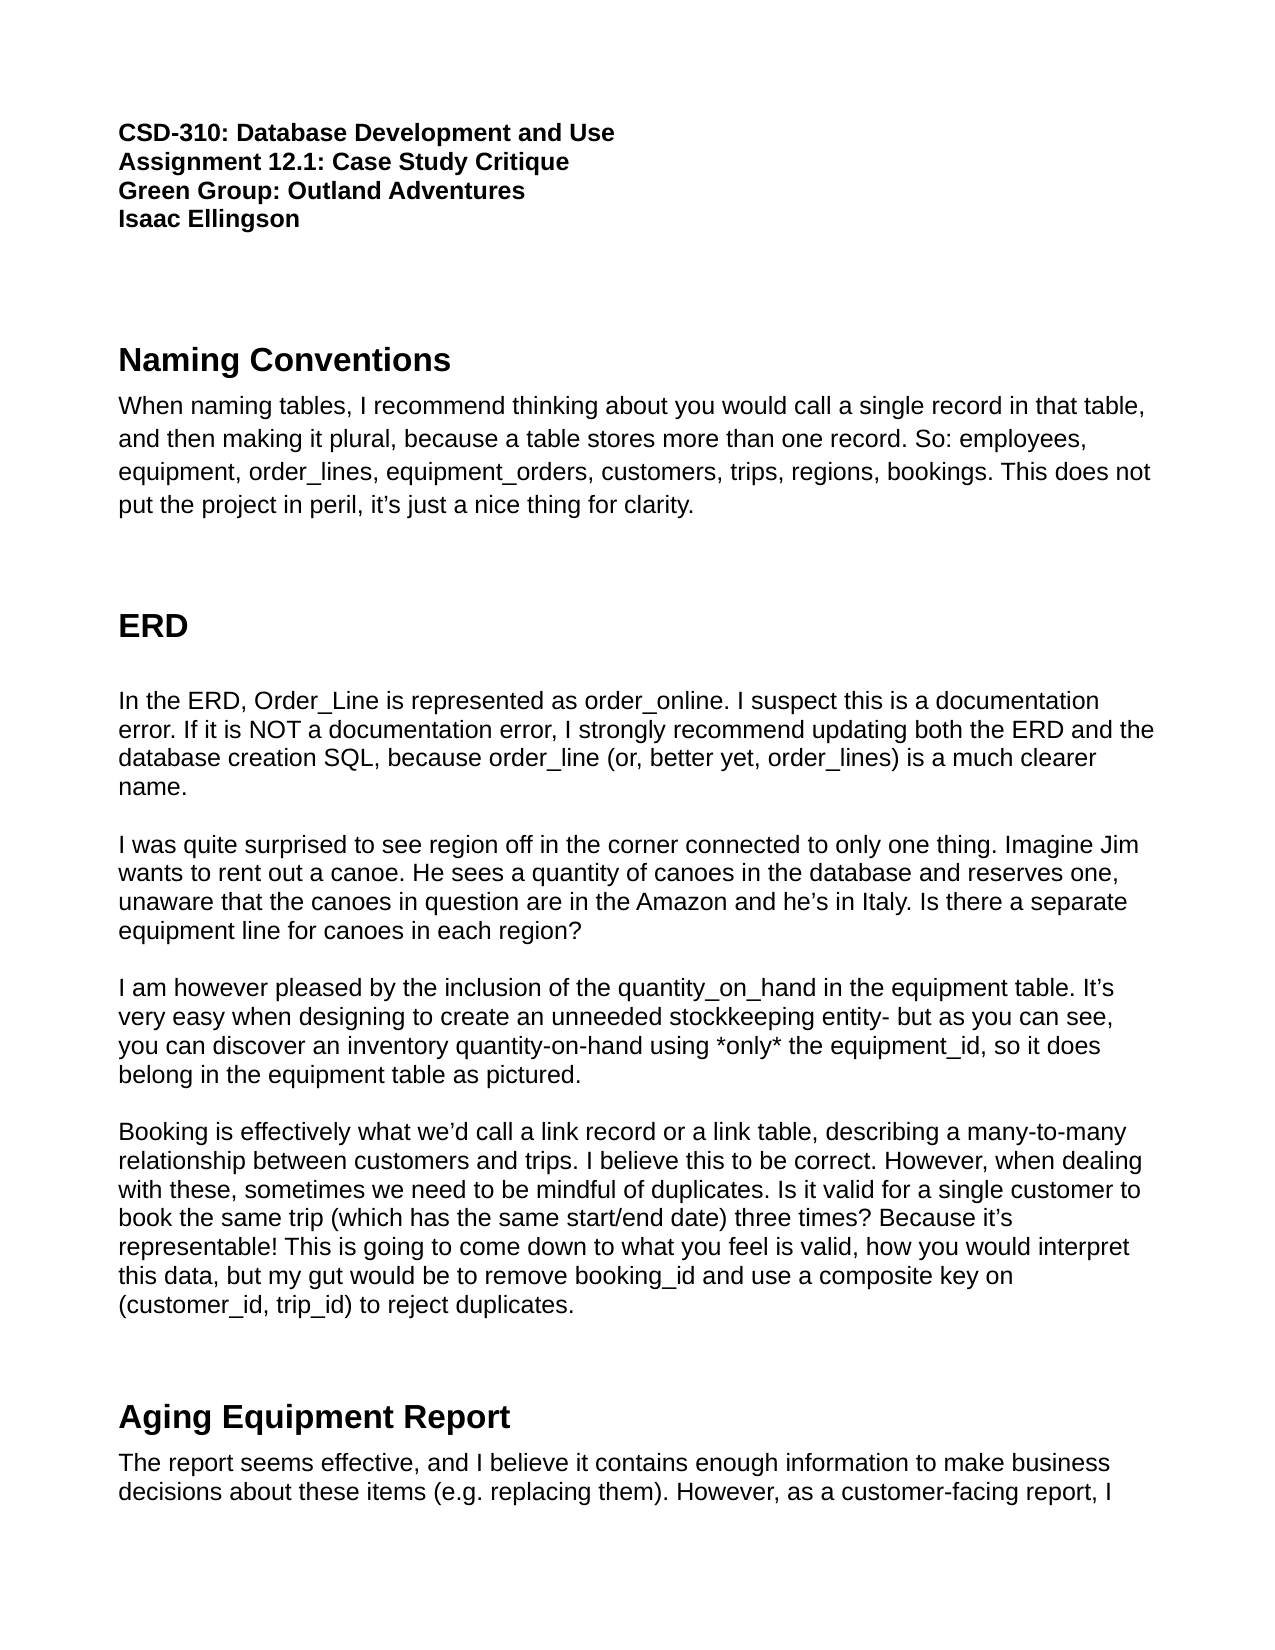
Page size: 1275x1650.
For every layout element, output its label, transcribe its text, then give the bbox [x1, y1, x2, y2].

subtitle Aging Equipment Report [118, 1397, 1157, 1435]
text I am however pleased by the inclusion of the quantity_on_hand in the equipment table. It’s very easy when designing to create an unneeded stockkeeping entity- but as you can see, you can discover an inventory quantity-on-hand using *only* the equipment_id, so it does belong in the equipment table as pictured. [118, 973, 1157, 1088]
text Booking is effectively what we’d call a link record or a link table, describing a many-to-many relationship between customers and trips. I believe this to be correct. However, when dealing with these, sometimes we need to be mindful of duplicates. Is it valid for a single customer to book the same trip (which has the same start/end date) three times? Because it’s representable! This is going to come down to what you feel is valid, how you would interpret this data, but my gut would be to remove booking_id and use a composite key on (customer_id, trip_id) to reject duplicates. [118, 1117, 1157, 1318]
text When naming tables, I recommend thinking about you would call a single record in that table, and then making it plural, because a table stores more than one record. So: employees, equipment, order_lines, equipment_orders, customers, trips, regions, bookings. This does not put the project in peril, it’s just a nice thing for clarity. [118, 391, 1157, 519]
text Green Group: Outland Adventures [118, 176, 1157, 204]
text The report seems effective, and I believe it contains enough information to make business decisions about these items (e.g. replacing them). However, as a customer-facing report, I [118, 1448, 1157, 1505]
text I was quite surprised to see region off in the corner connected to only one thing. Imagine Jim wants to rent out a canoe. He sees a quantity of canoes in the database and reserves one, unaware that the canoes in question are in the Amazon and he’s in Italy. Is there a separate equipment line for canoes in each region? [118, 830, 1157, 945]
text CSD-310: Database Development and Use [118, 118, 1157, 147]
subtitle Naming Conventions [118, 340, 1157, 379]
text Isaac Ellingson [118, 204, 1157, 233]
text In the ERD, Order_Line is represented as order_online. I suspect this is a documentation error. If it is NOT a documentation error, I strongly recommend updating both the ERD and the database creation SQL, because order_line (or, better yet, order_lines) is a much clearer name. [118, 686, 1157, 801]
text Assignment 12.1: Case Study Critique [118, 147, 1157, 176]
subtitle ERD [118, 606, 1157, 645]
